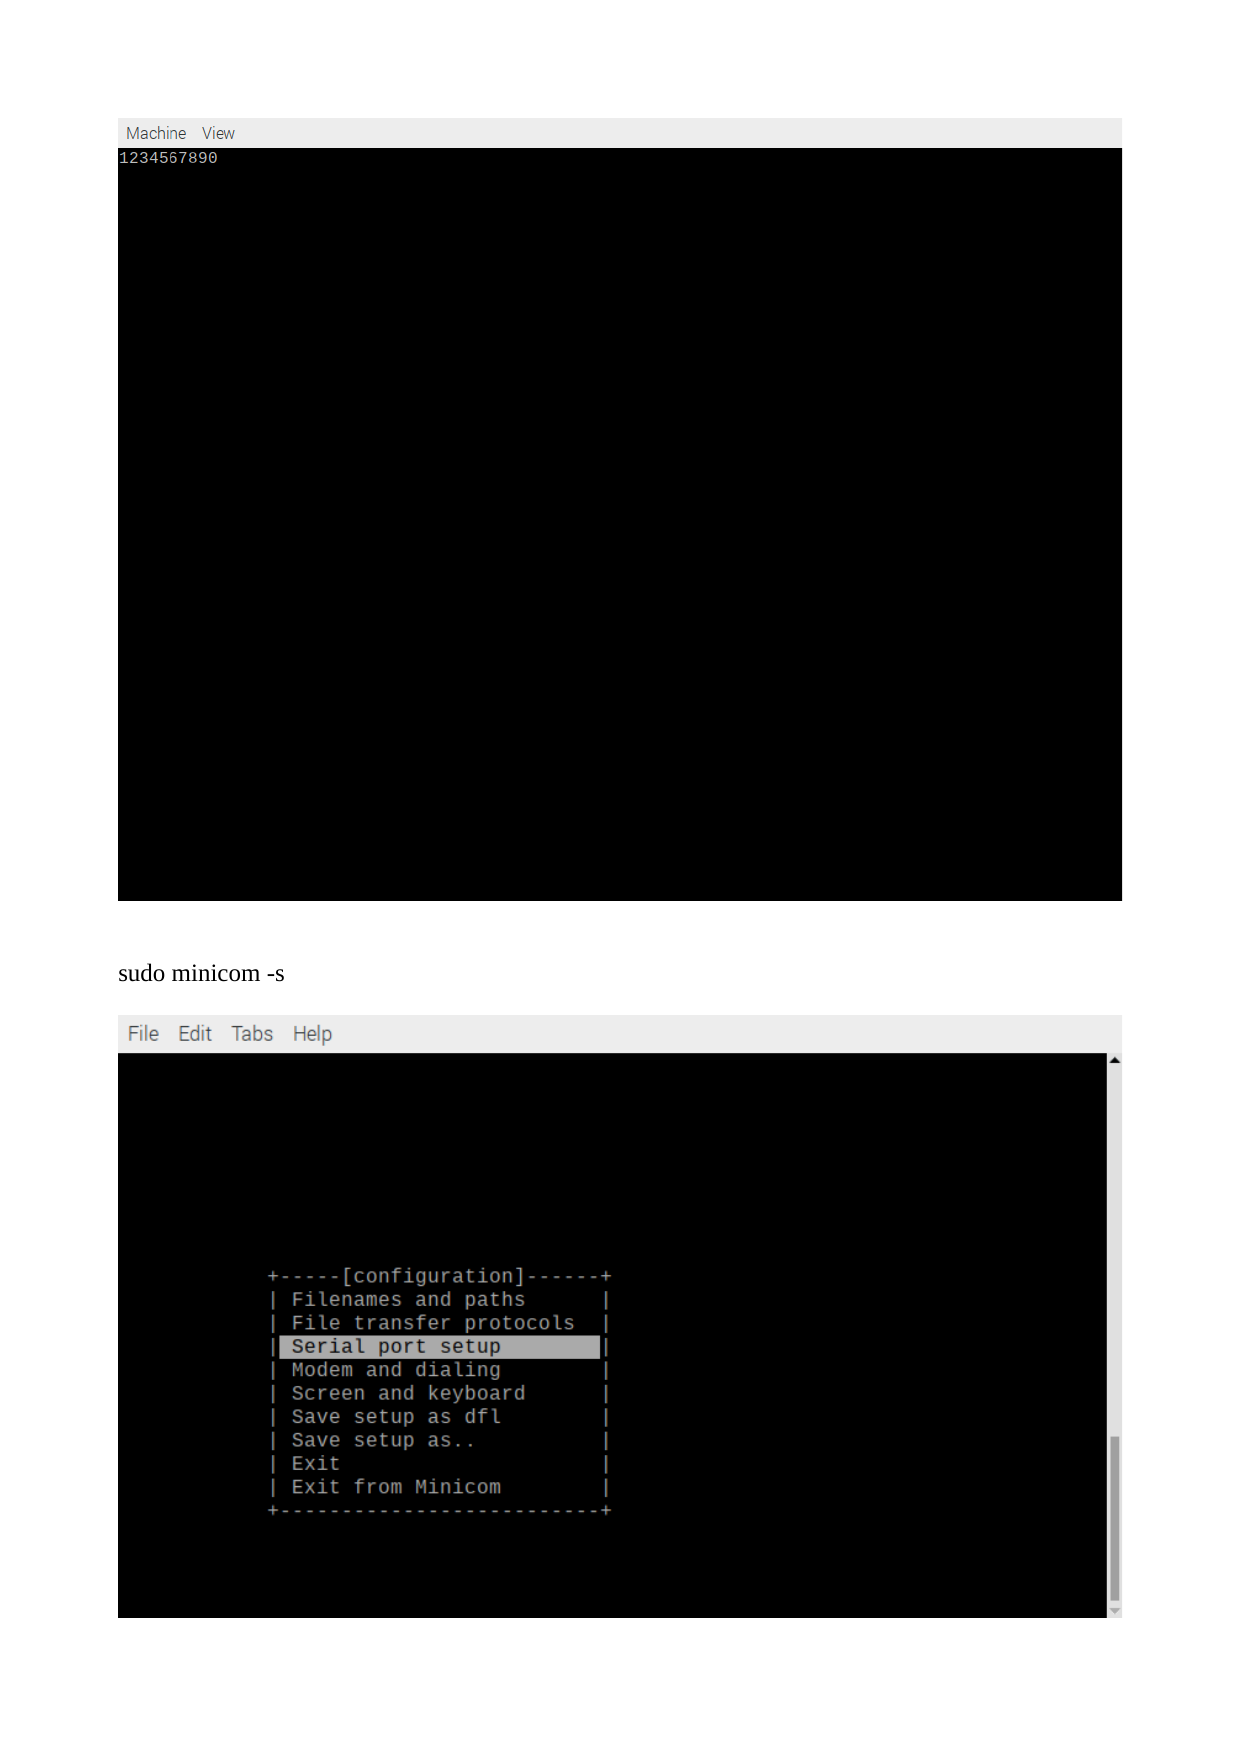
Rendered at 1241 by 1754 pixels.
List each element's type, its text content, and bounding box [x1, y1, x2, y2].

picture [118, 1015, 1123, 1618]
picture [118, 118, 1123, 901]
text sudo minicom -s [118, 958, 1122, 987]
